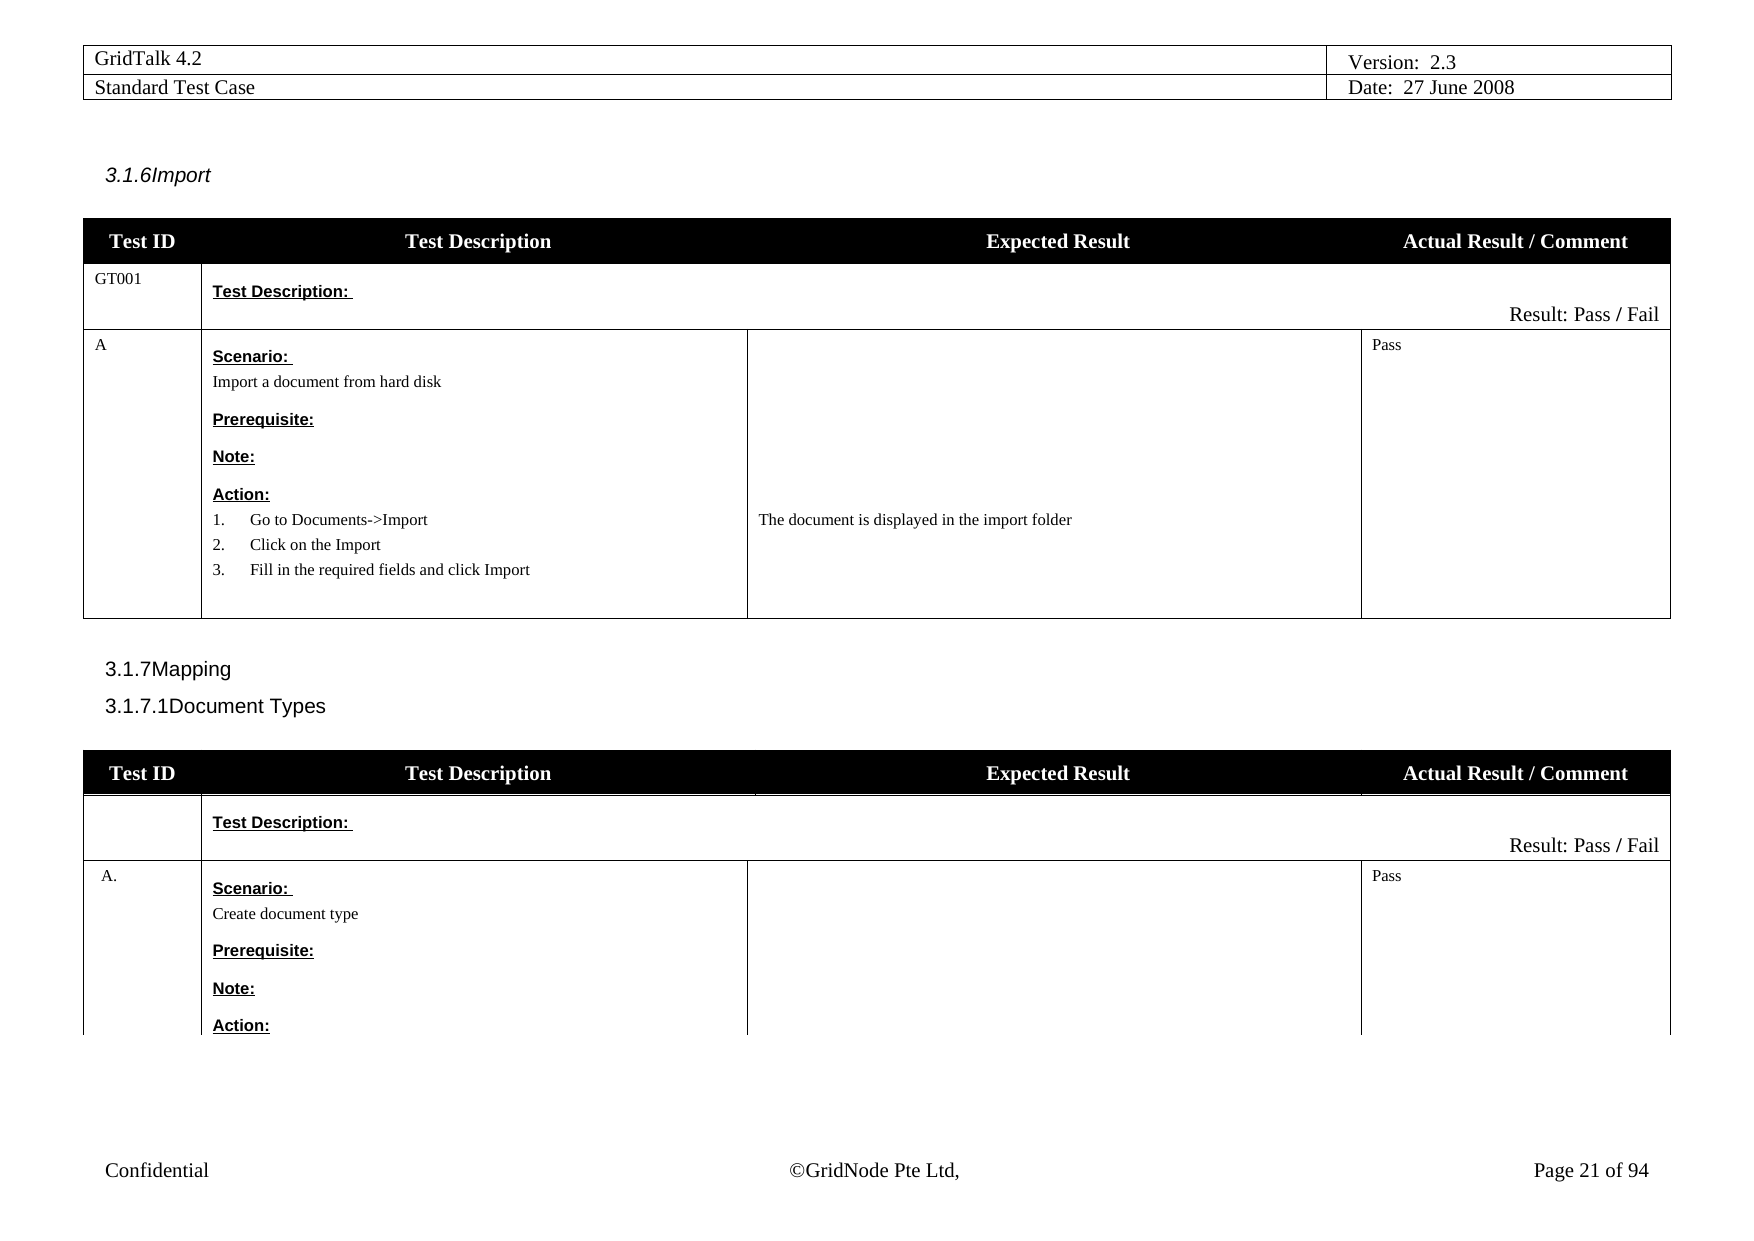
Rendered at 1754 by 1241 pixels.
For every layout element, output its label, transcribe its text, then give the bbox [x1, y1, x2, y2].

table_cell [748, 330, 1361, 504]
table_cell A [84, 330, 201, 504]
table_cell [1362, 584, 1670, 618]
table_cell [748, 584, 1361, 618]
table_cell [202, 584, 747, 618]
table_cell Scenario: Create document type Prerequisite: Note: Action: [202, 861, 747, 1035]
table_cell Test Description: Result: Pass / Fail [202, 796, 1670, 860]
table_cell GT001 [84, 264, 201, 329]
table_header Actual Result / Comment [1362, 218, 1670, 263]
table_cell Pass [1362, 330, 1670, 504]
table_header Test Description [202, 218, 755, 263]
table_header Expected Result [756, 750, 1361, 794]
table_cell [748, 861, 1361, 1035]
table_header Actual Result / Comment [1362, 750, 1670, 794]
table_cell Pass [1362, 861, 1670, 1035]
table_cell [84, 584, 201, 618]
subtitle Document Types [105, 693, 1649, 718]
subtitle Import [105, 162, 1649, 187]
table_cell [84, 796, 201, 860]
table_cell Go to Documents->Import Click on the Import Fill in the required fields and click Import [202, 504, 747, 583]
table_header Test Description [202, 750, 755, 794]
table_cell Test Description: Result: Pass / Fail [202, 264, 1670, 329]
table_header Expected Result [756, 218, 1361, 263]
table_cell [1362, 504, 1670, 583]
table_cell [84, 861, 201, 1035]
table_cell Scenario: Import a document from hard disk Prerequisite: Note: Action: [202, 330, 747, 504]
table_header Test ID [84, 750, 201, 794]
table_header Test ID [84, 218, 201, 263]
table_cell [84, 504, 201, 583]
subtitle Mapping [105, 656, 1649, 681]
table_cell The document is displayed in the import folder [748, 504, 1361, 583]
